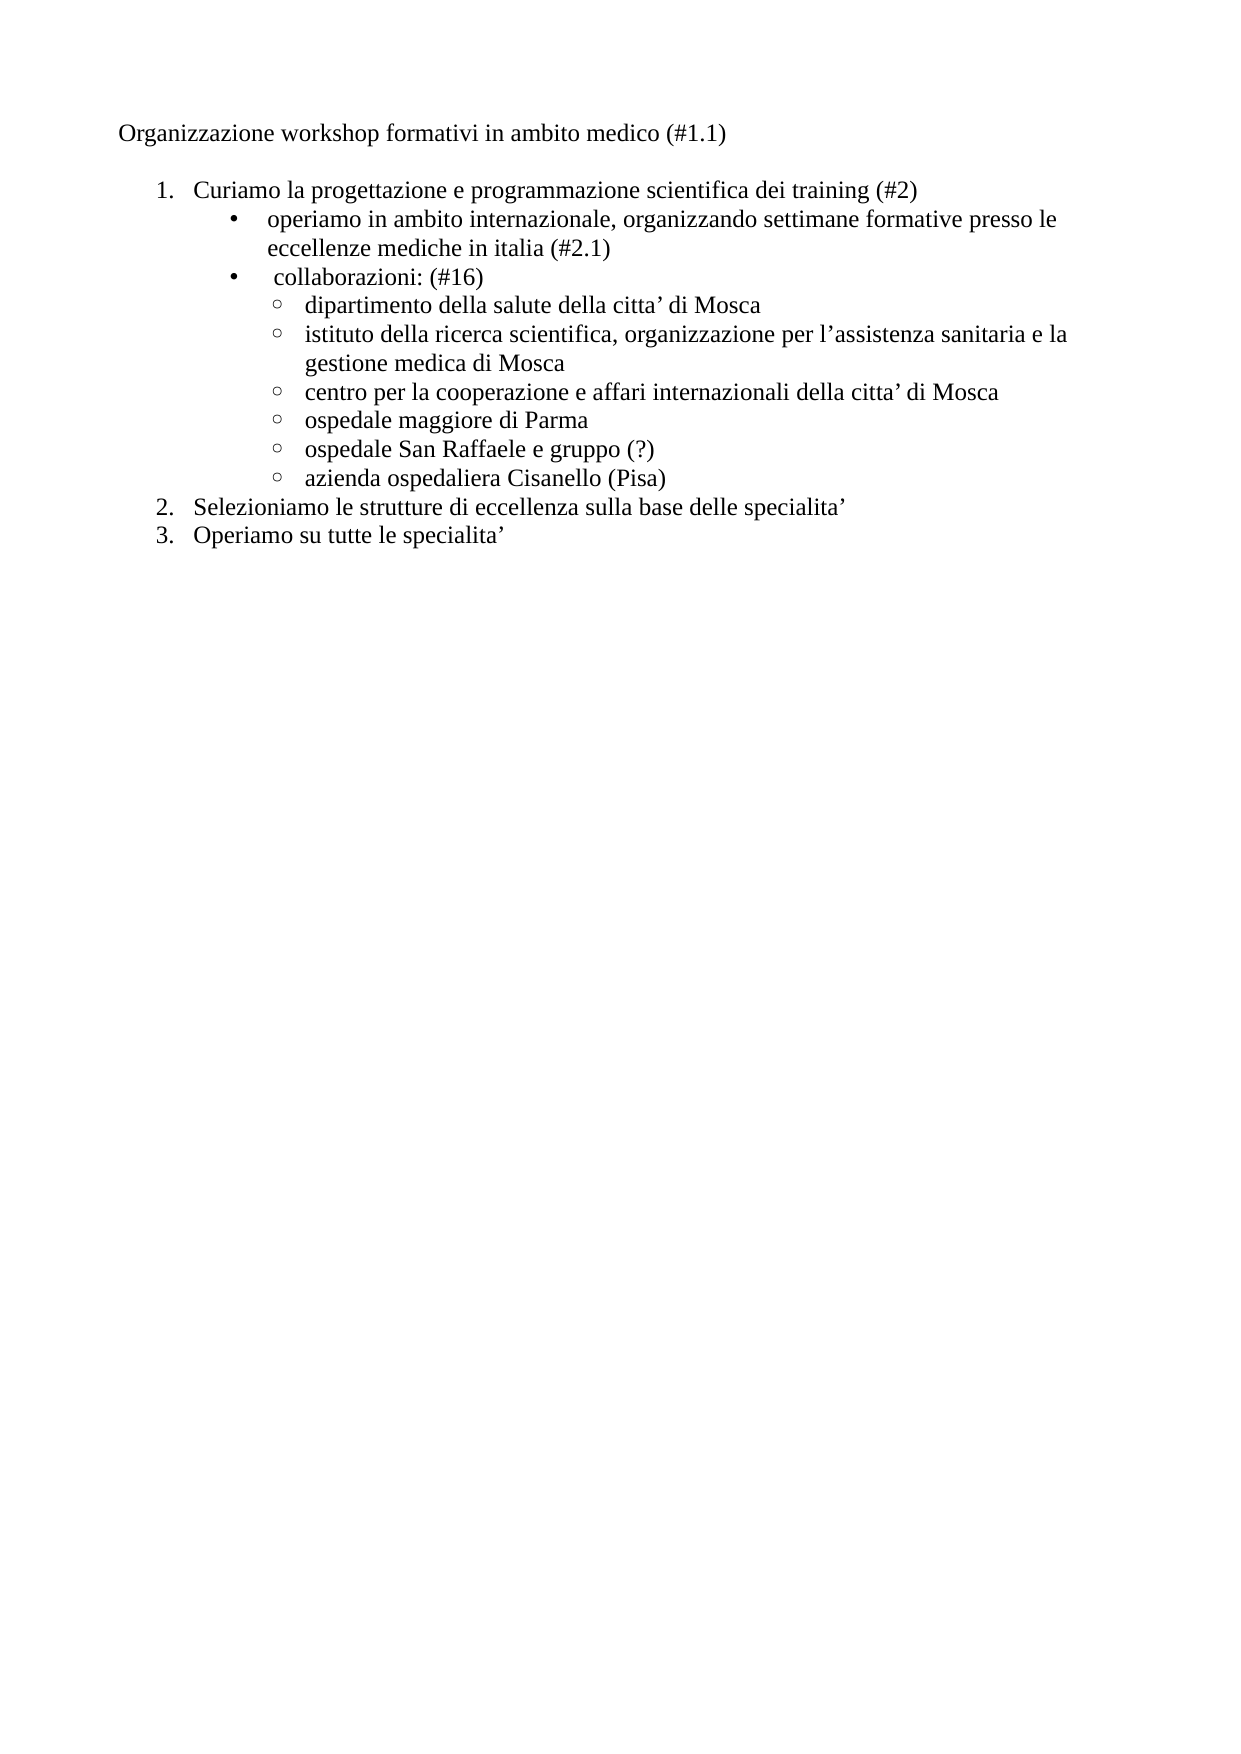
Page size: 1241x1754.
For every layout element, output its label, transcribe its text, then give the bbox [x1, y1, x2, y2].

list ospedale San Raffaele e gruppo (?) [267, 434, 1122, 463]
list istituto della ricerca scientifica, organizzazione per l’assistenza sanitaria e la gestione medica di Mosca [267, 319, 1122, 377]
list centro per la cooperazione e affari internazionali della citta’ di Mosca [267, 377, 1122, 406]
list Selezioniamo le strutture di eccellenza sulla base delle specialita’ [156, 492, 1122, 521]
list dipartimento della salute della citta’ di Mosca [267, 291, 1122, 319]
list Operiamo su tutte le specialita’ [156, 521, 1122, 549]
list Curiamo la progettazione e programmazione scientifica dei training (#2) [156, 176, 1122, 204]
list collaborazioni: (#16) [229, 262, 1122, 291]
list ospedale maggiore di Parma [267, 406, 1122, 434]
list operiamo in ambito internazionale, organizzando settimane formative presso le eccellenze mediche in italia (#2.1) [229, 204, 1122, 262]
text Organizzazione workshop formativi in ambito medico (#1.1) [118, 118, 1122, 147]
list azienda ospedaliera Cisanello (Pisa) [267, 463, 1122, 492]
